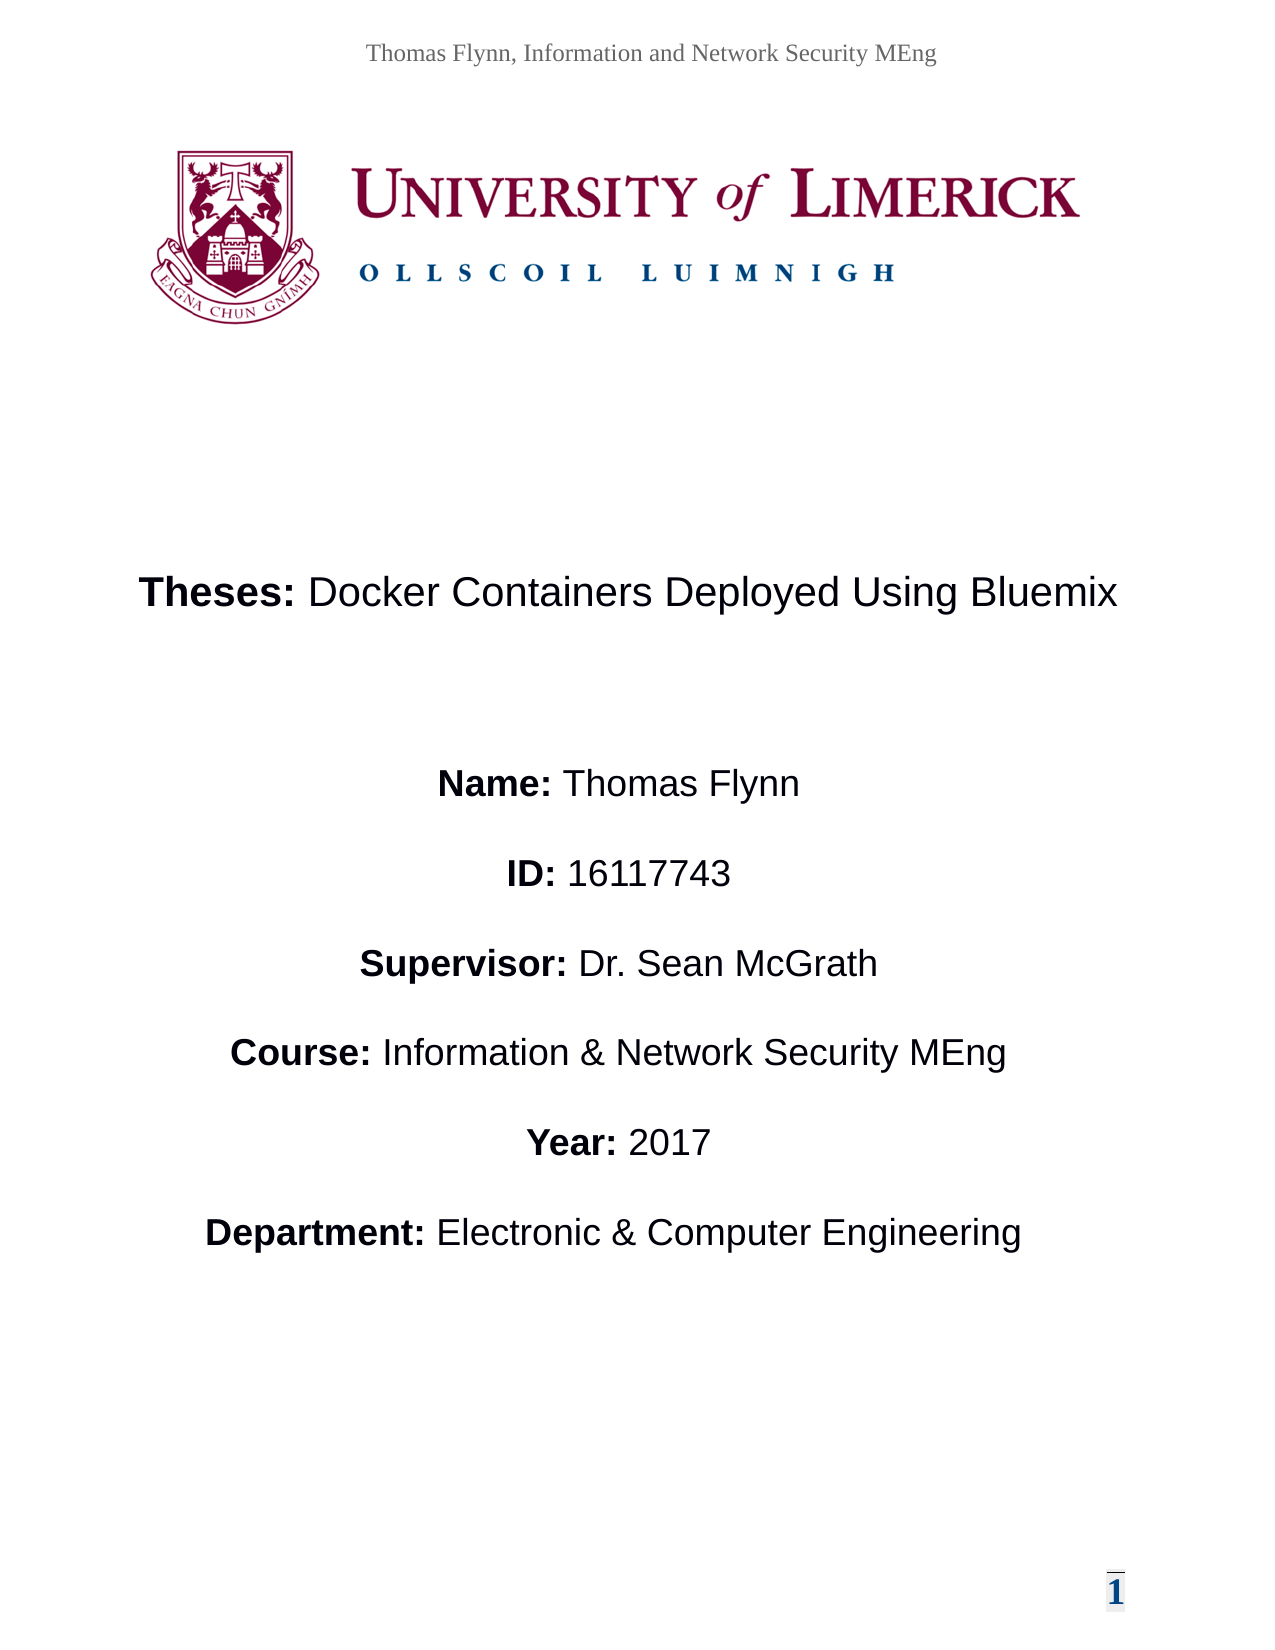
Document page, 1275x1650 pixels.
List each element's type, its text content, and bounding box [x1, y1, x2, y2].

title Department: Electronic & Computer Engineering [112, 1210, 1125, 1253]
picture [103, 90, 1130, 384]
title Year: 2017 [112, 1120, 1125, 1163]
title Supervisor: Dr. Sean McGrath [112, 941, 1125, 984]
title Theses: Docker Containers Deployed Using Bluemix [74, 568, 1125, 616]
title ID: 16117743 [112, 851, 1125, 894]
title Name: Thomas Flynn [112, 761, 1125, 804]
title Course: Information & Network Security MEng [112, 1031, 1125, 1074]
